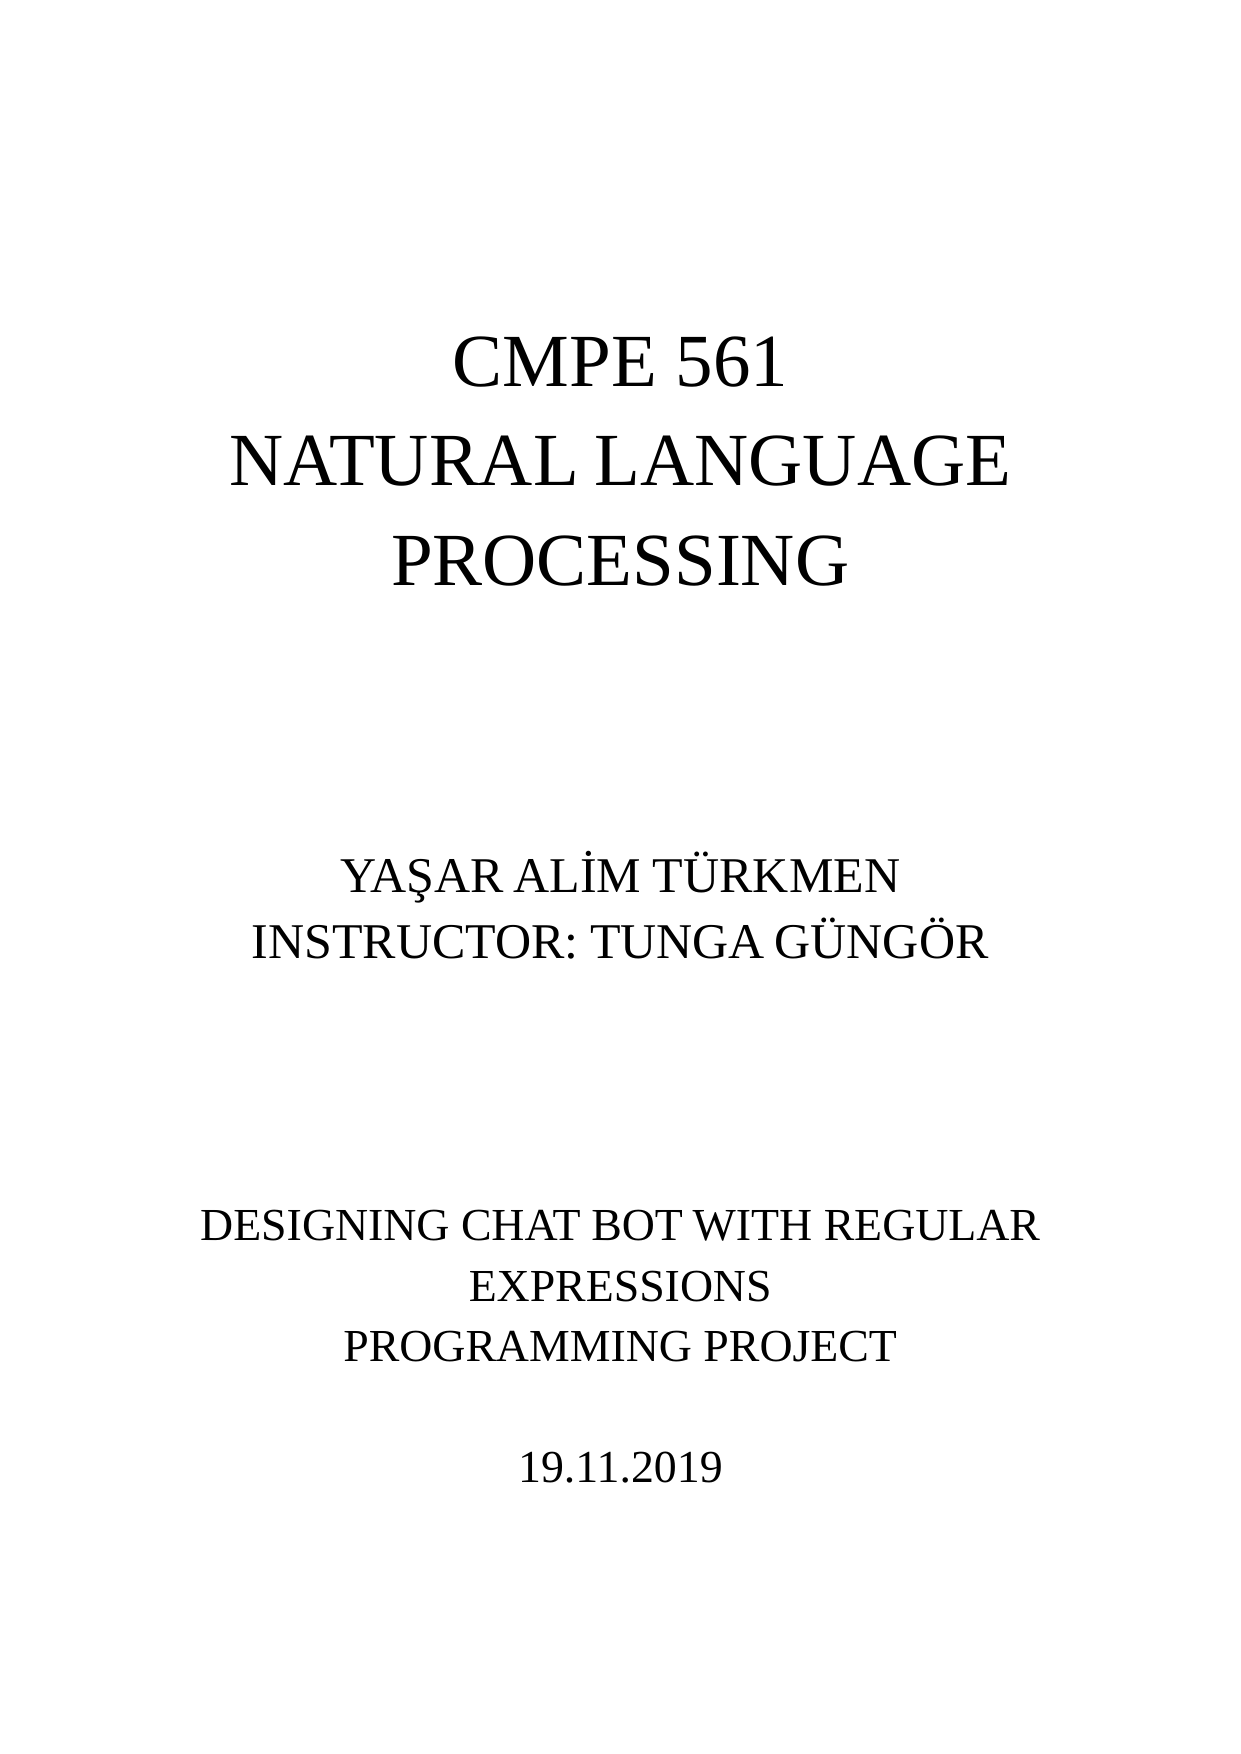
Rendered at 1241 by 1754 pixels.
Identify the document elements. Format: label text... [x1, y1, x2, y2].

text PROGRAMMING PROJECT [118, 1319, 1122, 1372]
text DESIGNING CHAT BOT WITH REGULAR EXPRESSIONS [118, 1198, 1122, 1311]
text INSTRUCTOR: TUNGA GÜNGÖR [118, 911, 1122, 969]
text YAŞAR ALİM TÜRKMEN [118, 845, 1122, 903]
text CMPE 561 [118, 316, 1122, 403]
text NATURAL LANGUAGE PROCESSING [118, 416, 1122, 601]
text 19.11.2019 [118, 1440, 1122, 1493]
